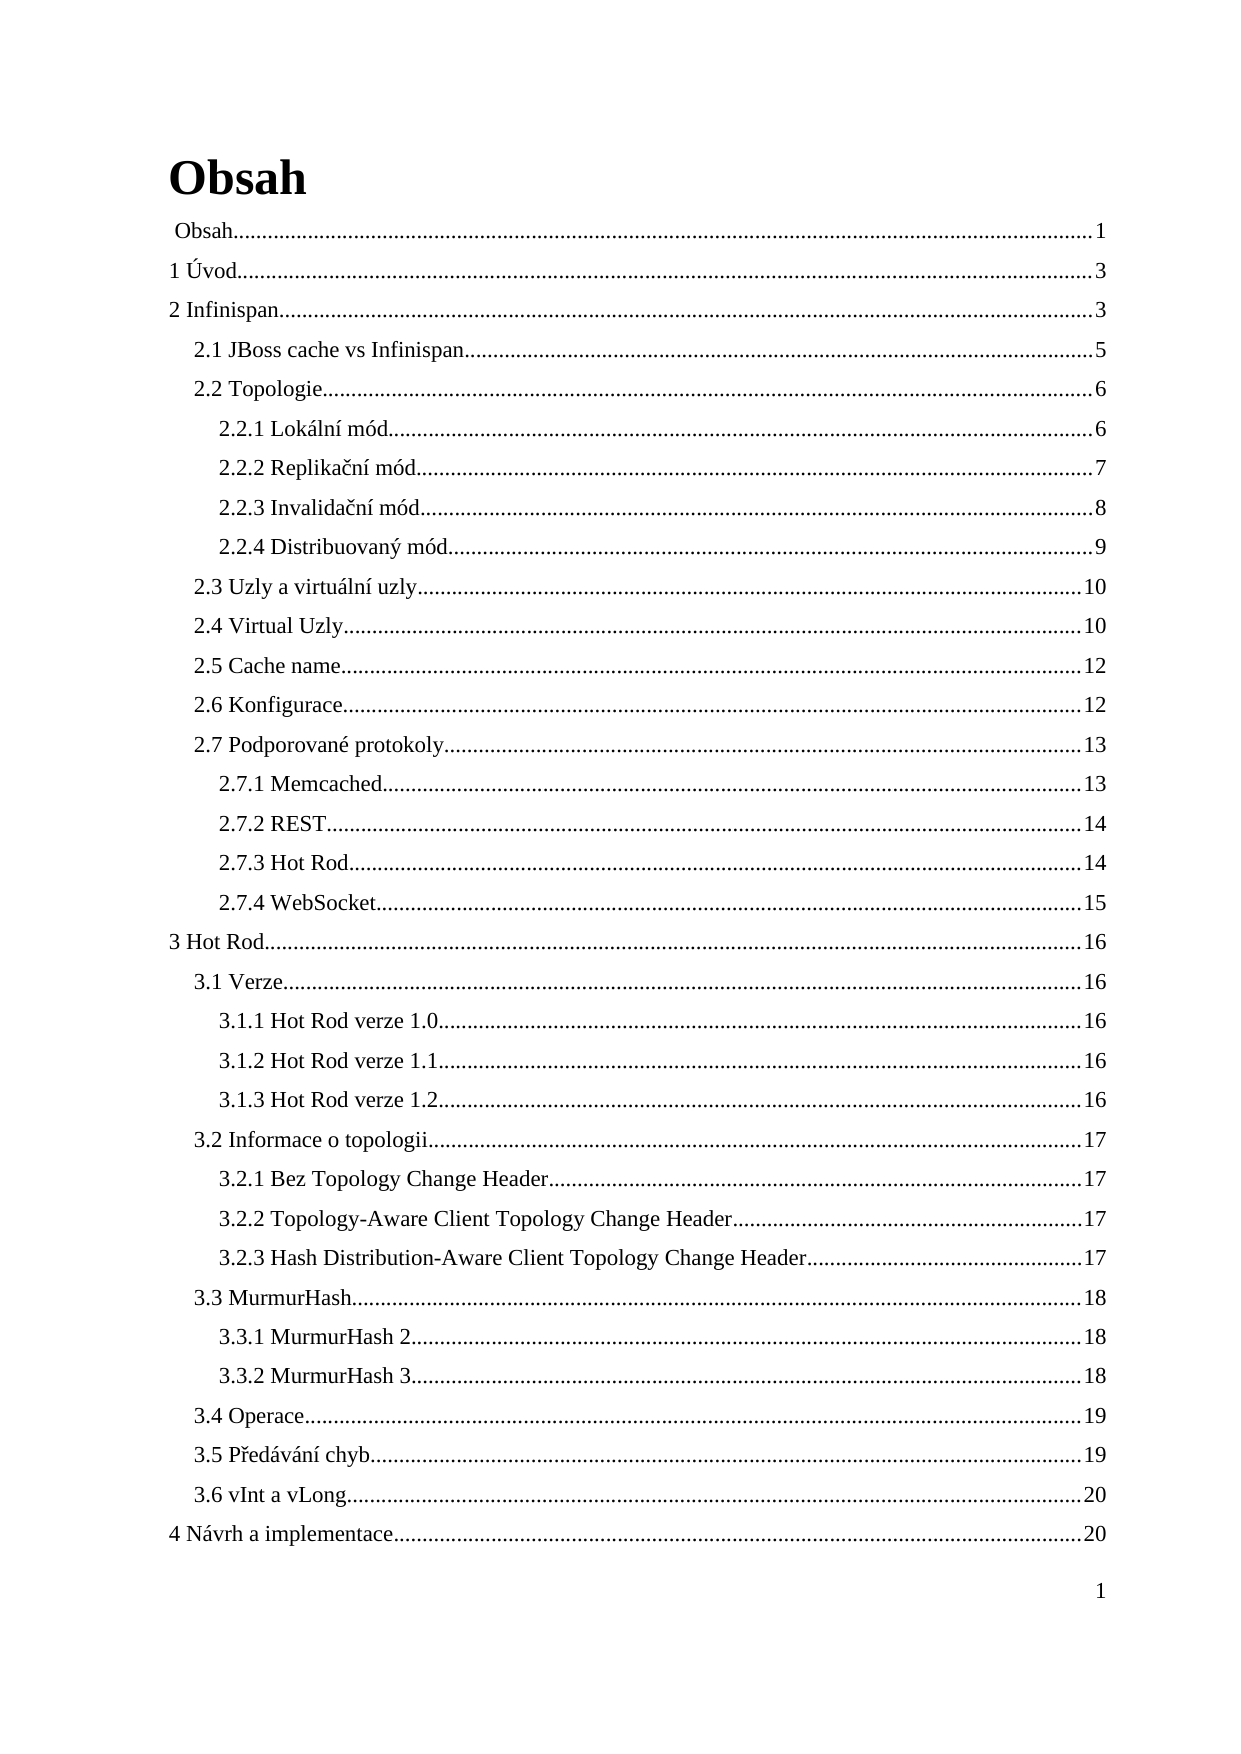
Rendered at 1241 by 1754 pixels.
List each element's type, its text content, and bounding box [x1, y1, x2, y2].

text 3.5 Předávání chyb 19 [194, 1441, 1106, 1468]
text 2.5 Cache name 12 [194, 652, 1106, 678]
text 3.2.3 Hash Distribution-Aware Client Topology Change Header 17 [219, 1244, 1106, 1270]
text 2.2.4 Distribuovaný mód 9 [219, 533, 1106, 560]
text Obsah [169, 148, 1106, 205]
text 3.1.1 Hot Rod verze 1.0 16 [219, 1007, 1106, 1033]
text 3.2 Informace o topologii 17 [194, 1126, 1106, 1152]
text 3.3 MurmurHash 18 [194, 1283, 1106, 1310]
text 3.2.1 Bez Topology Change Header 17 [219, 1165, 1106, 1191]
text 3.3.2 MurmurHash 3 18 [219, 1362, 1106, 1389]
text 2.4 Virtual Uzly 10 [194, 612, 1106, 639]
text 2.2.3 Invalidační mód 8 [219, 494, 1106, 520]
text 3.6 vInt a vLong 20 [194, 1481, 1106, 1507]
text 2.2 Topologie 6 [194, 376, 1106, 402]
text 3.1 Verze 16 [194, 968, 1106, 994]
text 2.7.2 REST 14 [219, 810, 1106, 836]
text 2 Infinispan 3 [169, 297, 1106, 323]
text 1 Úvod 3 [169, 257, 1106, 283]
text 3.1.2 Hot Rod verze 1.1 16 [219, 1047, 1106, 1073]
text 2.2.1 Lokální mód 6 [219, 415, 1106, 441]
text 2.2.2 Replikační mód 7 [219, 454, 1106, 481]
text Obsah 1 [169, 218, 1106, 244]
text 3.3.1 MurmurHash 2 18 [219, 1323, 1106, 1349]
text 3.2.2 Topology-Aware Client Topology Change Header 17 [219, 1204, 1106, 1231]
text 2.6 Konfigurace 12 [194, 691, 1106, 718]
text 3 Hot Rod 16 [169, 928, 1106, 954]
text 2.7 Podporované protokoly 13 [194, 731, 1106, 757]
text 2.1 JBoss cache vs Infinispan 5 [194, 336, 1106, 362]
text 3.4 Operace 19 [194, 1402, 1106, 1428]
text 2.7.4 WebSocket 15 [219, 889, 1106, 915]
text 3.1.3 Hot Rod verze 1.2 16 [219, 1086, 1106, 1112]
text 2.3 Uzly a virtuální uzly 10 [194, 573, 1106, 599]
text 2.7.3 Hot Rod 14 [219, 849, 1106, 876]
text 2.7.1 Memcached 13 [219, 770, 1106, 797]
text 4 Návrh a implementace 20 [169, 1520, 1106, 1547]
